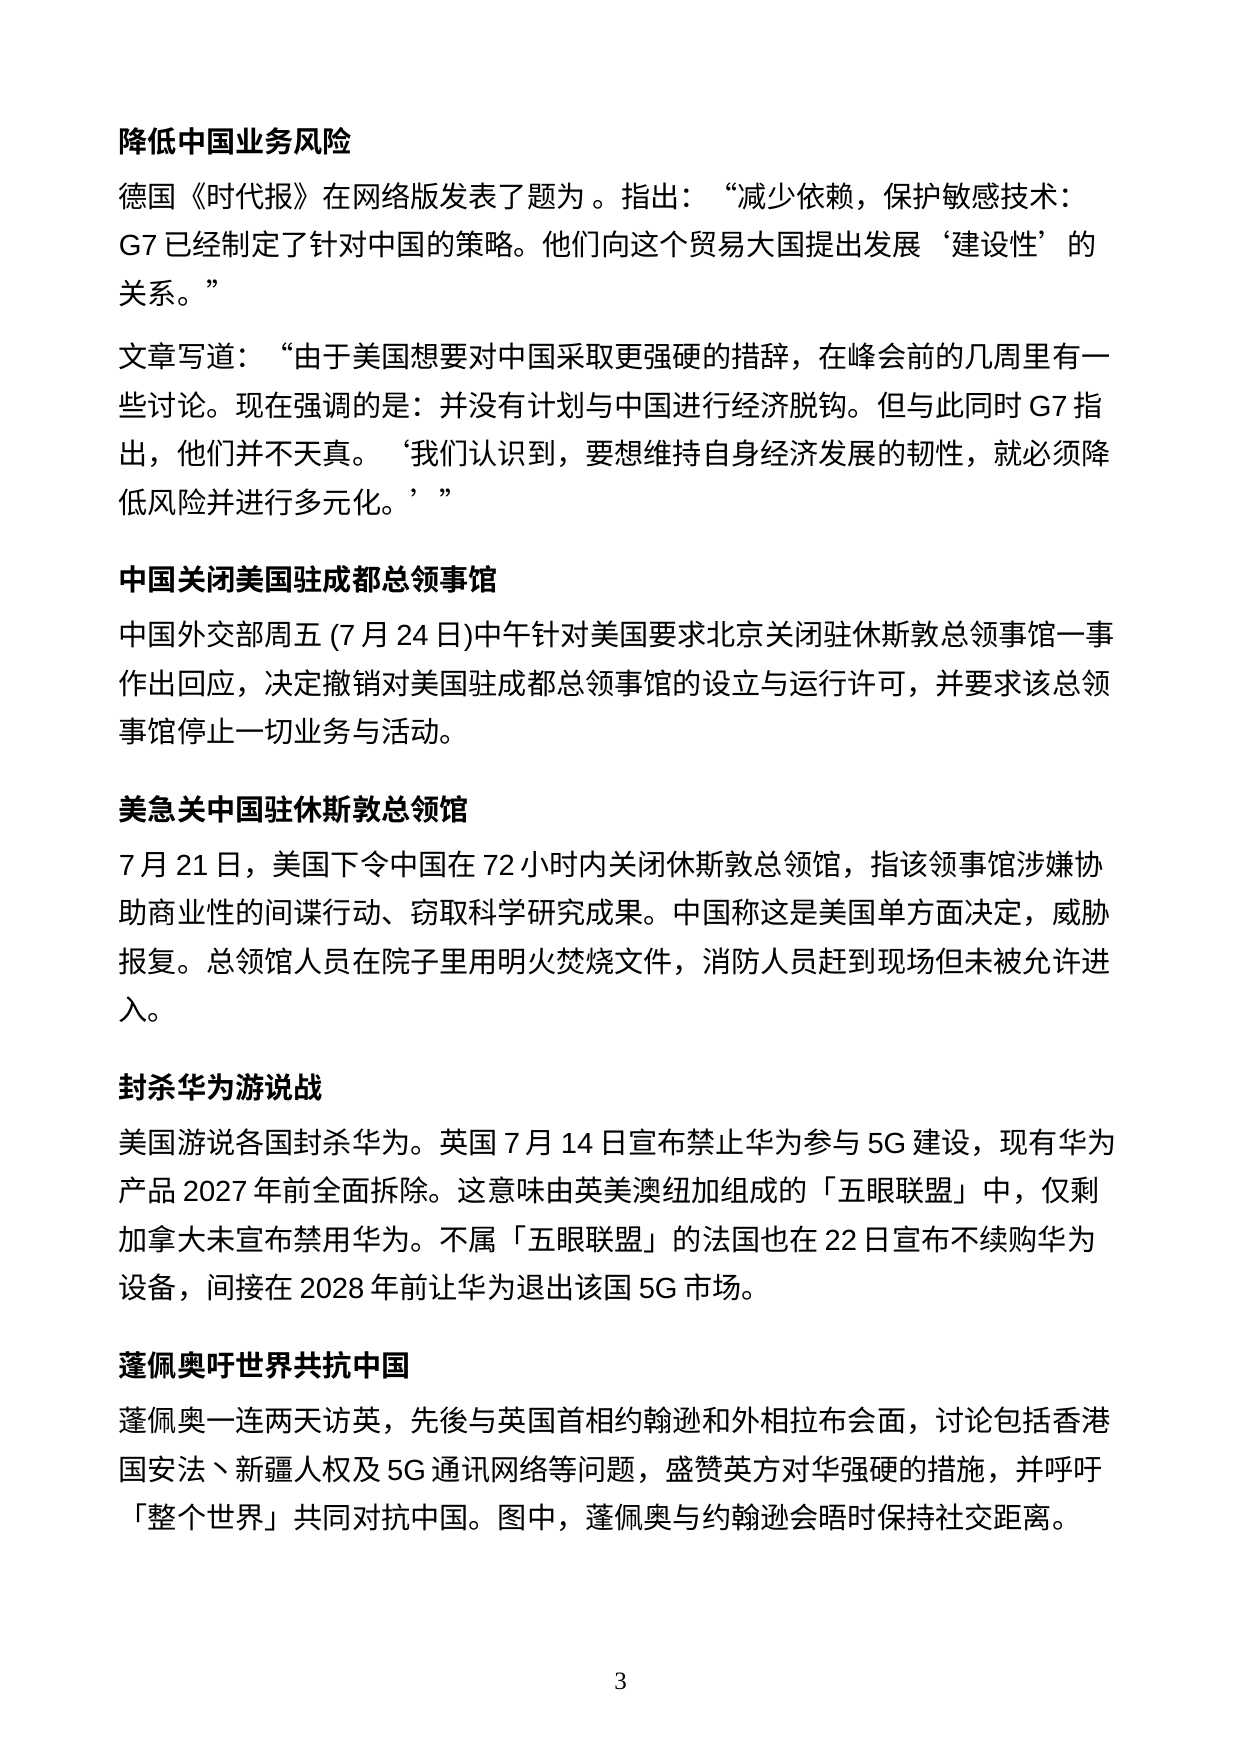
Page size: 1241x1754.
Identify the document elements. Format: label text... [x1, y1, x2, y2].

subtitle 封杀华为游说战 [118, 1064, 1122, 1107]
text 蓬佩奥一连两天访英，先後与英国首相约翰逊和外相拉布会面，讨论包括香港国安法丶新疆人权及5G通讯网络等问题，盛赞英方对华强硬的措施，并呼吁「整个世界」共同对抗中国。图中，蓬佩奥与约翰逊会晤时保持社交距离。 [118, 1397, 1122, 1537]
text 中国外交部周五 (7月24日)中午针对美国要求北京关闭驻休斯敦总领事馆一事作出回应，决定撤销对美国驻成都总领事馆的设立与运行许可，并要求该总领事馆停止一切业务与活动。 [118, 612, 1122, 751]
text 7月21日，美国下令中国在72小时内关闭休斯敦总领馆，指该领事馆涉嫌协助商业性的间谍行动、窃取科学研究成果。中国称这是美国单方面决定，威胁报复。总领馆人员在院子里用明火焚烧文件，消防人员赶到现场但未被允许进入。 [118, 841, 1122, 1029]
subtitle 降低中国业务风险 [118, 118, 1122, 161]
text 文章写道：“由于美国想要对中国采取更强硬的措辞，在峰会前的几周里有一些讨论。现在强调的是：并没有计划与中国进行经济脱钩。但与此同时G7指出，他们并不天真。‘我们认识到，要想维持自身经济发展的韧性，就必须降低风险并进行多元化。’” [118, 333, 1122, 521]
text 德国《时代报》在网络版发表了题为 。指出：“减少依赖，保护敏感技术：G7已经制定了针对中国的策略。他们向这个贸易大国提出发展‘建设性’的关系。” [118, 173, 1122, 313]
subtitle 美急关中国驻休斯敦总领馆 [118, 786, 1122, 829]
subtitle 蓬佩奥吁世界共抗中国 [118, 1343, 1122, 1385]
subtitle 中国关闭美国驻成都总领事馆 [118, 557, 1122, 599]
text 美国游说各国封杀华为。英国7月14日宣布禁止华为参与5G建设，现有华为产品2027年前全面拆除。这意味由英美澳纽加组成的「五眼联盟」中，仅剩加拿大未宣布禁用华为。不属「五眼联盟」的法国也在22日宣布不续购华为设备，间接在2028年前让华为退出该国5G市场。 [118, 1119, 1122, 1307]
